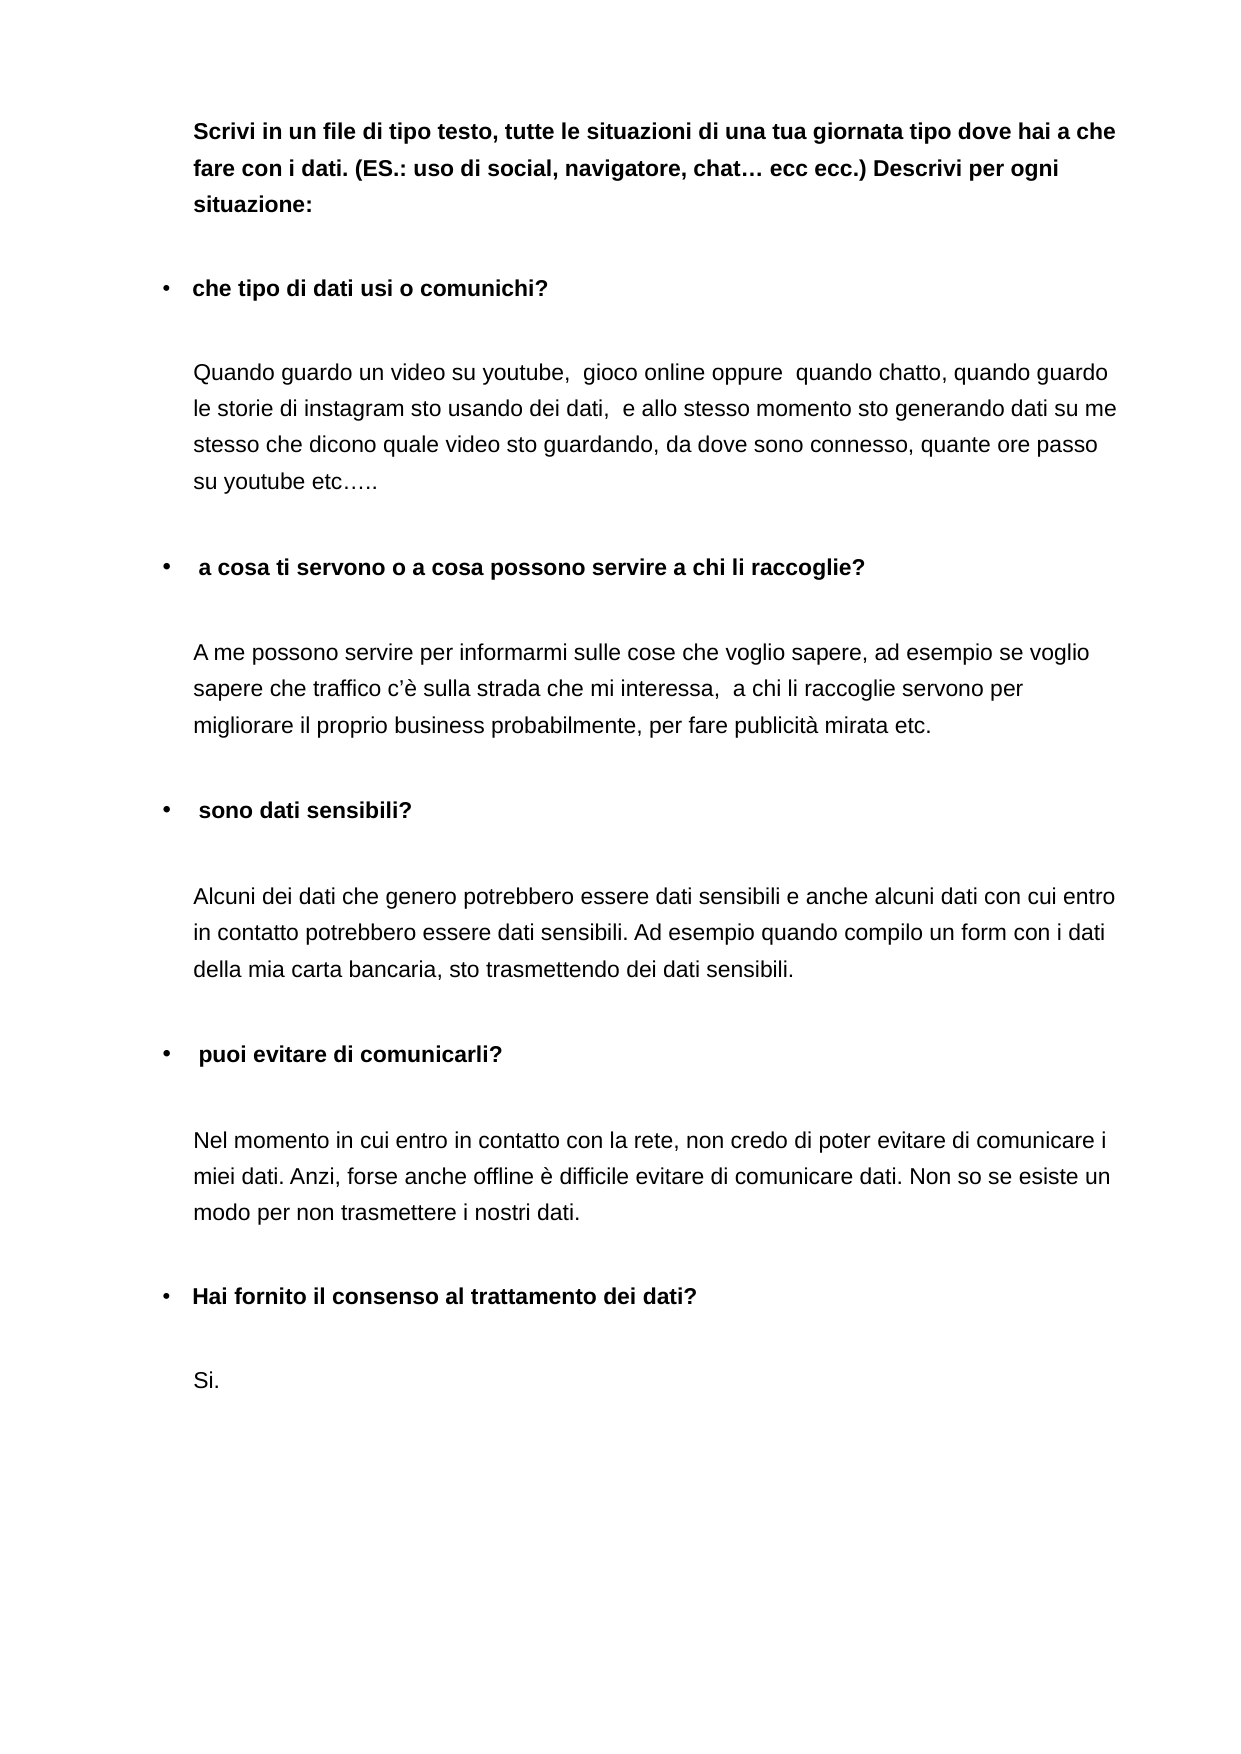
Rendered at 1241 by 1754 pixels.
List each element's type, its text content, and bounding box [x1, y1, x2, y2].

list puoi evitare di comunicarli? [162, 1039, 1122, 1068]
text Quando guardo un video su youtube, gioco online oppure quando chatto, quando guardo le storie di instagram sto usando dei dati, e allo stesso momento sto generando dati su me stesso che dicono quale video sto guardando, da dove sono connesso, quante ore passo su youtube etc….. [193, 359, 1122, 494]
list che tipo di dati usi o comunichi? [162, 275, 1122, 301]
list a cosa ti servono o a cosa possono servire a chi li raccoglie? [162, 552, 1122, 581]
text Nel momento in cui entro in contatto con la rete, non credo di poter evitare di comunicare i miei dati. Anzi, forse anche offline è difficile evitare di comunicare dati. Non so se esiste un modo per non trasmettere i nostri dati. [193, 1127, 1122, 1226]
list sono dati sensibili? [162, 796, 1122, 824]
list Hai fornito il consenso al trattamento dei dati? [162, 1283, 1122, 1310]
text Alcuni dei dati che genero potrebbero essere dati sensibili e anche alcuni dati con cui entro in contatto potrebbero essere dati sensibili. Ad esempio quando compilo un form con i dati della mia carta bancaria, sto trasmettendo dei dati sensibili. [193, 883, 1122, 982]
text Si. [193, 1367, 1122, 1394]
text Scrivi in un file di tipo testo, tutte le situazioni di una tua giornata tipo dove hai a che fare con i dati. (ES.: uso di social, navigatore, chat… ecc ecc.) Descrivi per ogni situazione: [193, 118, 1122, 217]
text A me possono servire per informarmi sulle cose che voglio sapere, ad esempio se voglio sapere che traffico c’è sulla strada che mi interessa, a chi li raccoglie servono per migliorare il proprio business probabilmente, per fare publicità mirata etc. [193, 639, 1122, 738]
